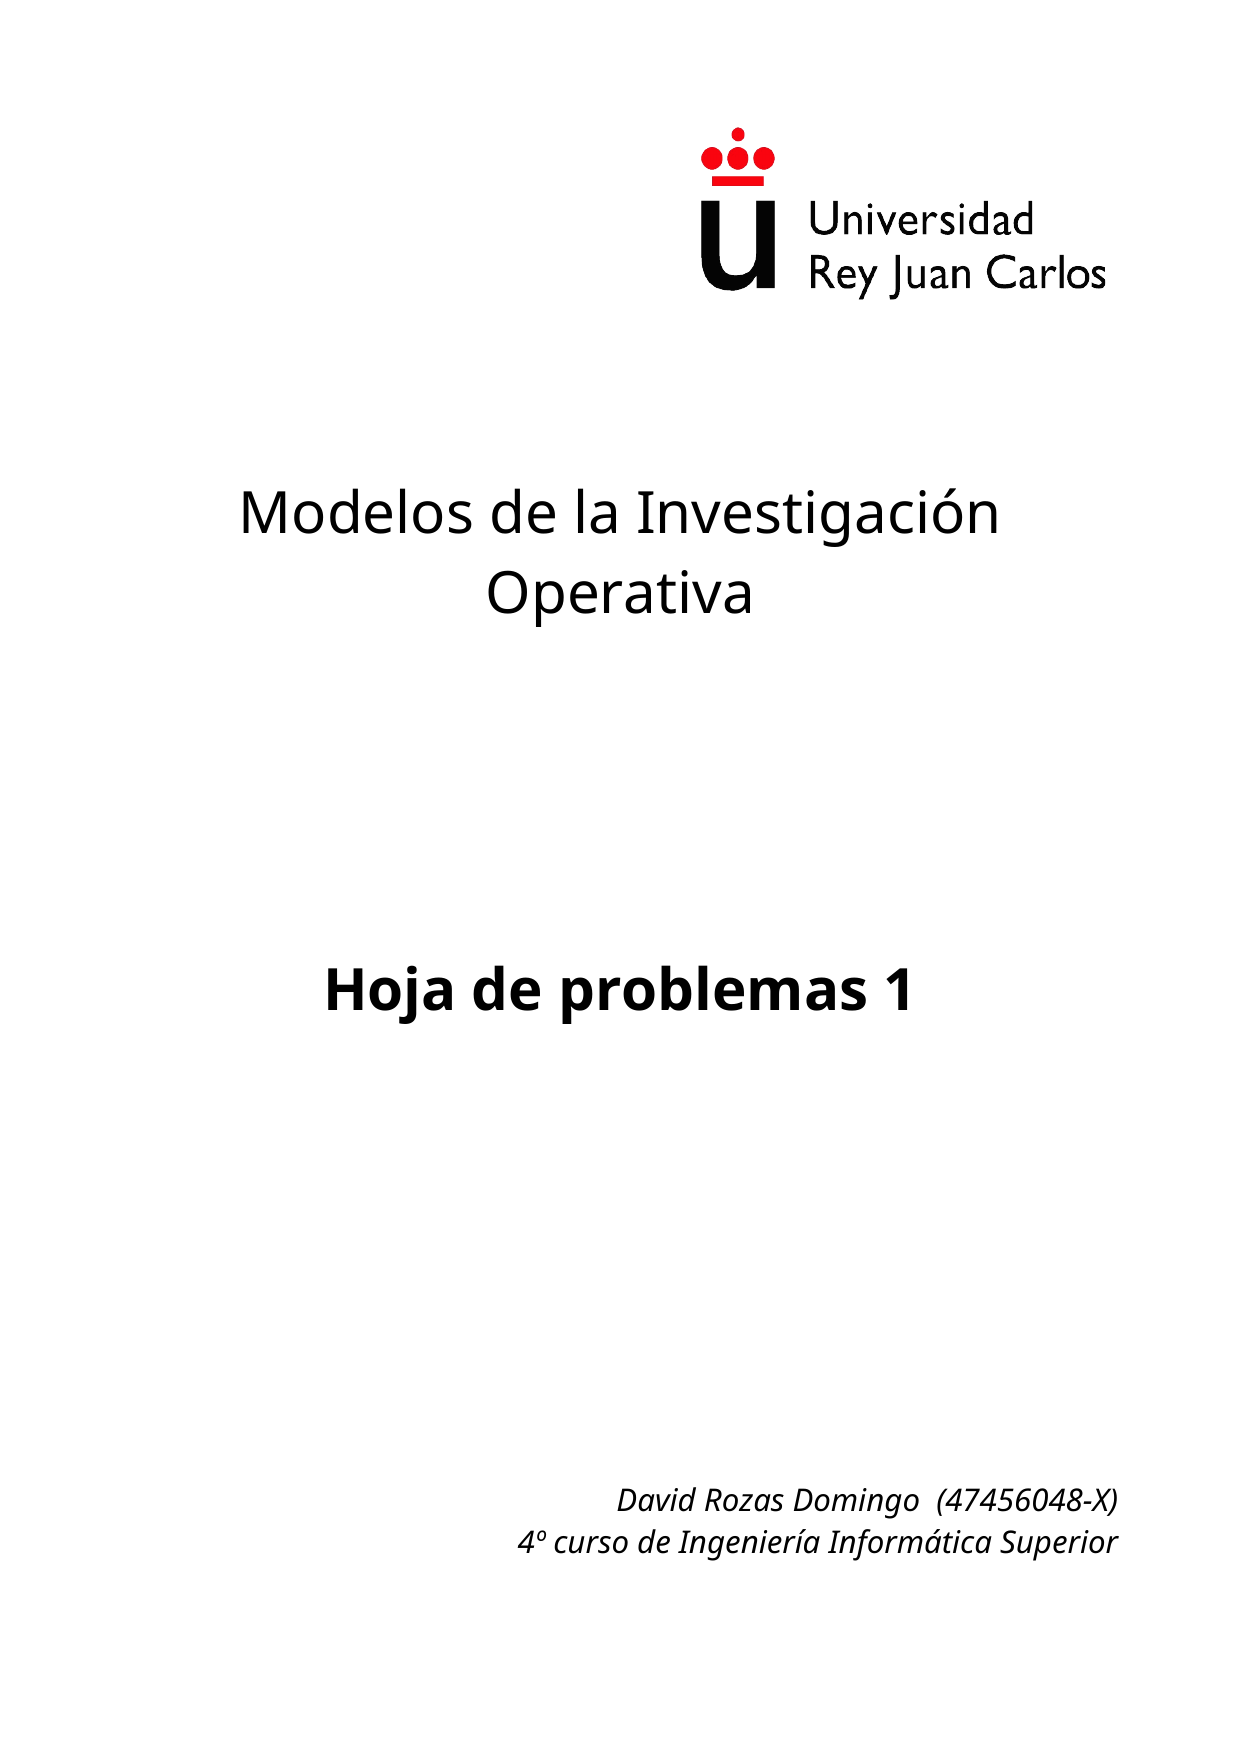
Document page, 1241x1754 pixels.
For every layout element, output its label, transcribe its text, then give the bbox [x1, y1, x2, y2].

text David Rozas Domingo (47456048-X) [118, 1478, 1122, 1521]
text Hoja de problemas 1 [118, 948, 1122, 1028]
picture [701, 127, 1106, 300]
text 4º curso de Ingeniería Informática Superior [118, 1521, 1122, 1563]
text Modelos de la Investigación Operativa [118, 472, 1122, 631]
